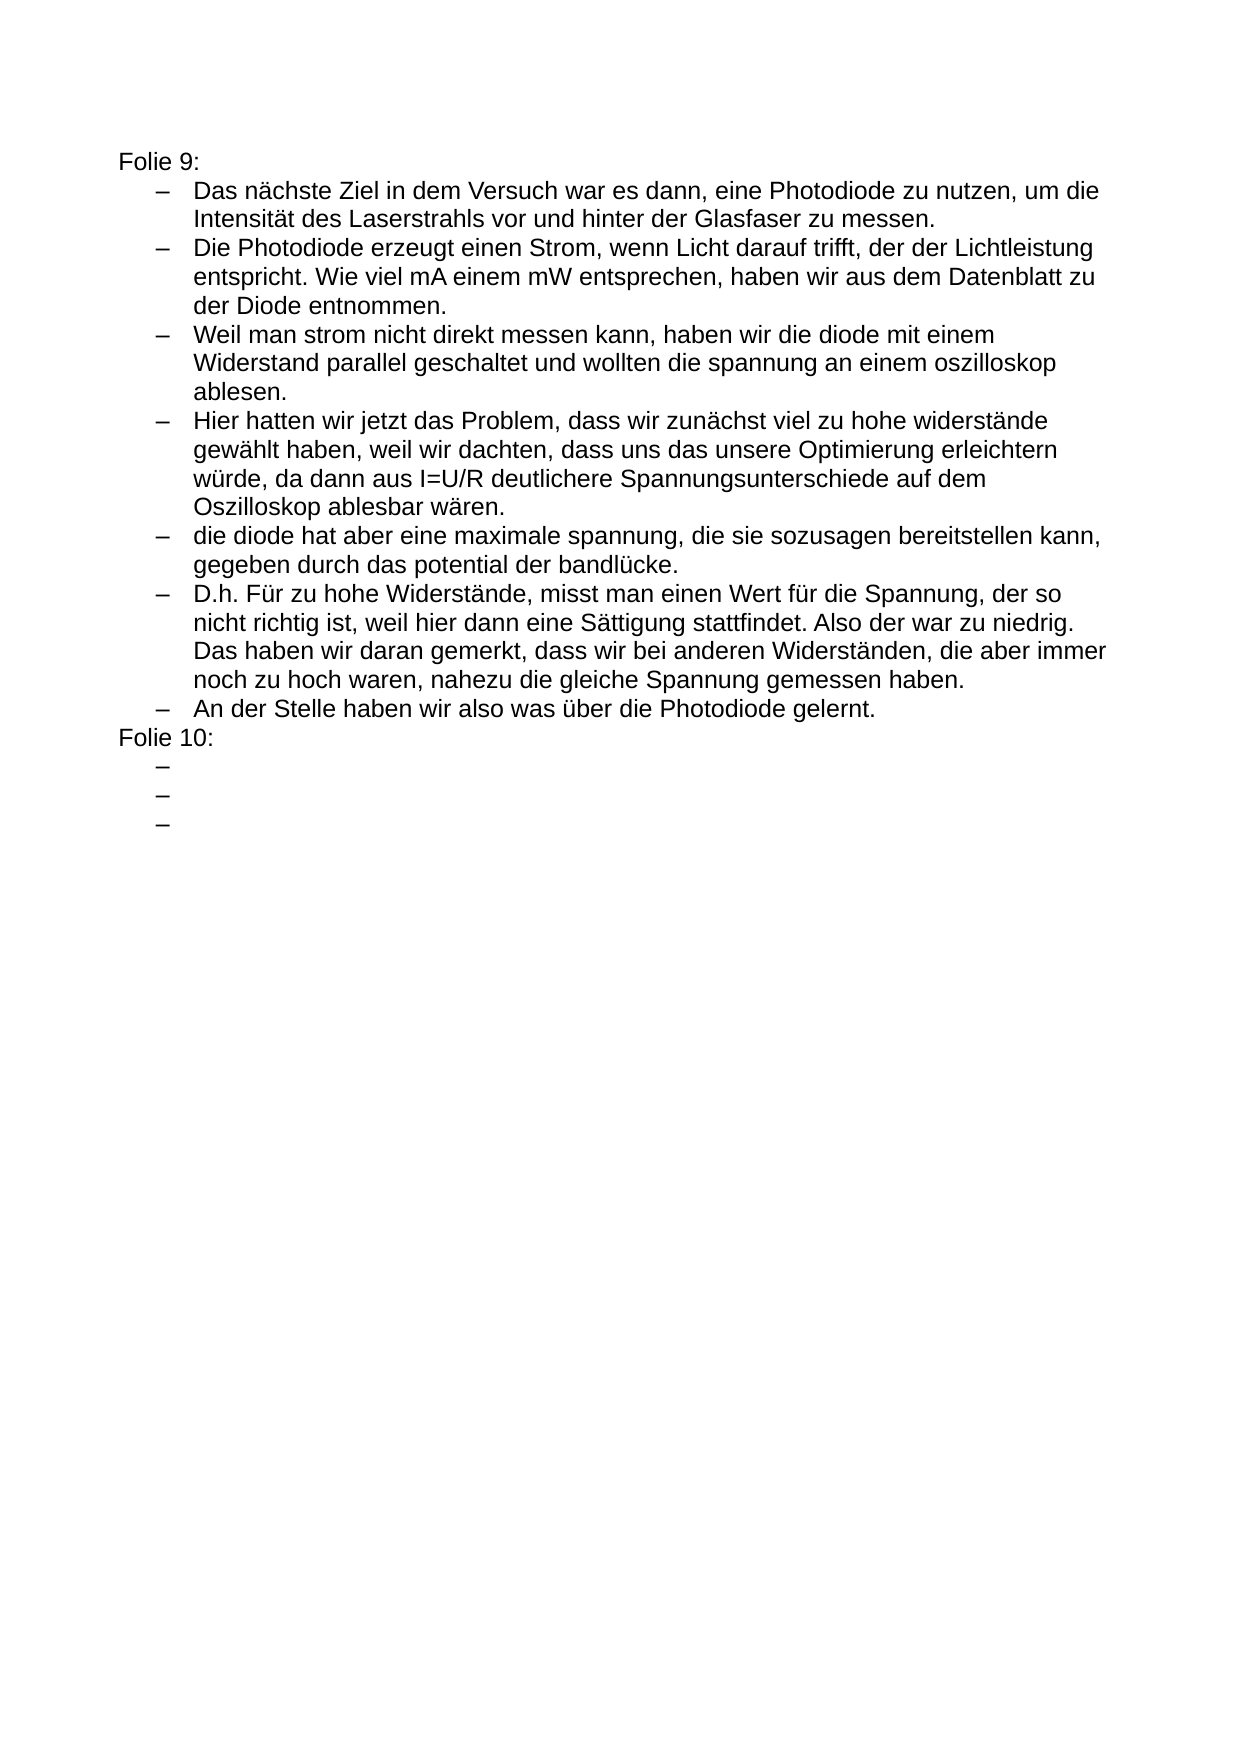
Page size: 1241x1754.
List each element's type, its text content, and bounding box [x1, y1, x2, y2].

list D.h. Für zu hohe Widerstände, misst man einen Wert für die Spannung, der so nicht richtig ist, weil hier dann eine Sättigung stattfindet. Also der war zu niedrig. Das haben wir daran gemerkt, dass wir bei anderen Widerständen, die aber immer noch zu hoch waren, nahezu die gleiche Spannung gemessen haben. [156, 579, 1122, 694]
list An der Stelle haben wir also was über die Photodiode gelernt. [156, 694, 1122, 723]
text Folie 9: [118, 147, 1122, 176]
text Folie 10: [118, 723, 1122, 751]
list Die Photodiode erzeugt einen Strom, wenn Licht darauf trifft, der der Lichtleistung entspricht. Wie viel mA einem mW entsprechen, haben wir aus dem Datenblatt zu der Diode entnommen. [156, 233, 1122, 319]
list Das nächste Ziel in dem Versuch war es dann, eine Photodiode zu nutzen, um die Intensität des Laserstrahls vor und hinter der Glasfaser zu messen. [156, 176, 1122, 233]
list Hier hatten wir jetzt das Problem, dass wir zunächst viel zu hohe widerstände gewählt haben, weil wir dachten, dass uns das unsere Optimierung erleichtern würde, da dann aus I=U/R deutlichere Spannungsunterschiede auf dem Oszilloskop ablesbar wären. [156, 406, 1122, 521]
list Weil man strom nicht direkt messen kann, haben wir die diode mit einem Widerstand parallel geschaltet und wollten die spannung an einem oszilloskop ablesen. [156, 319, 1122, 406]
list die diode hat aber eine maximale spannung, die sie sozusagen bereitstellen kann, gegeben durch das potential der bandlücke. [156, 521, 1122, 579]
